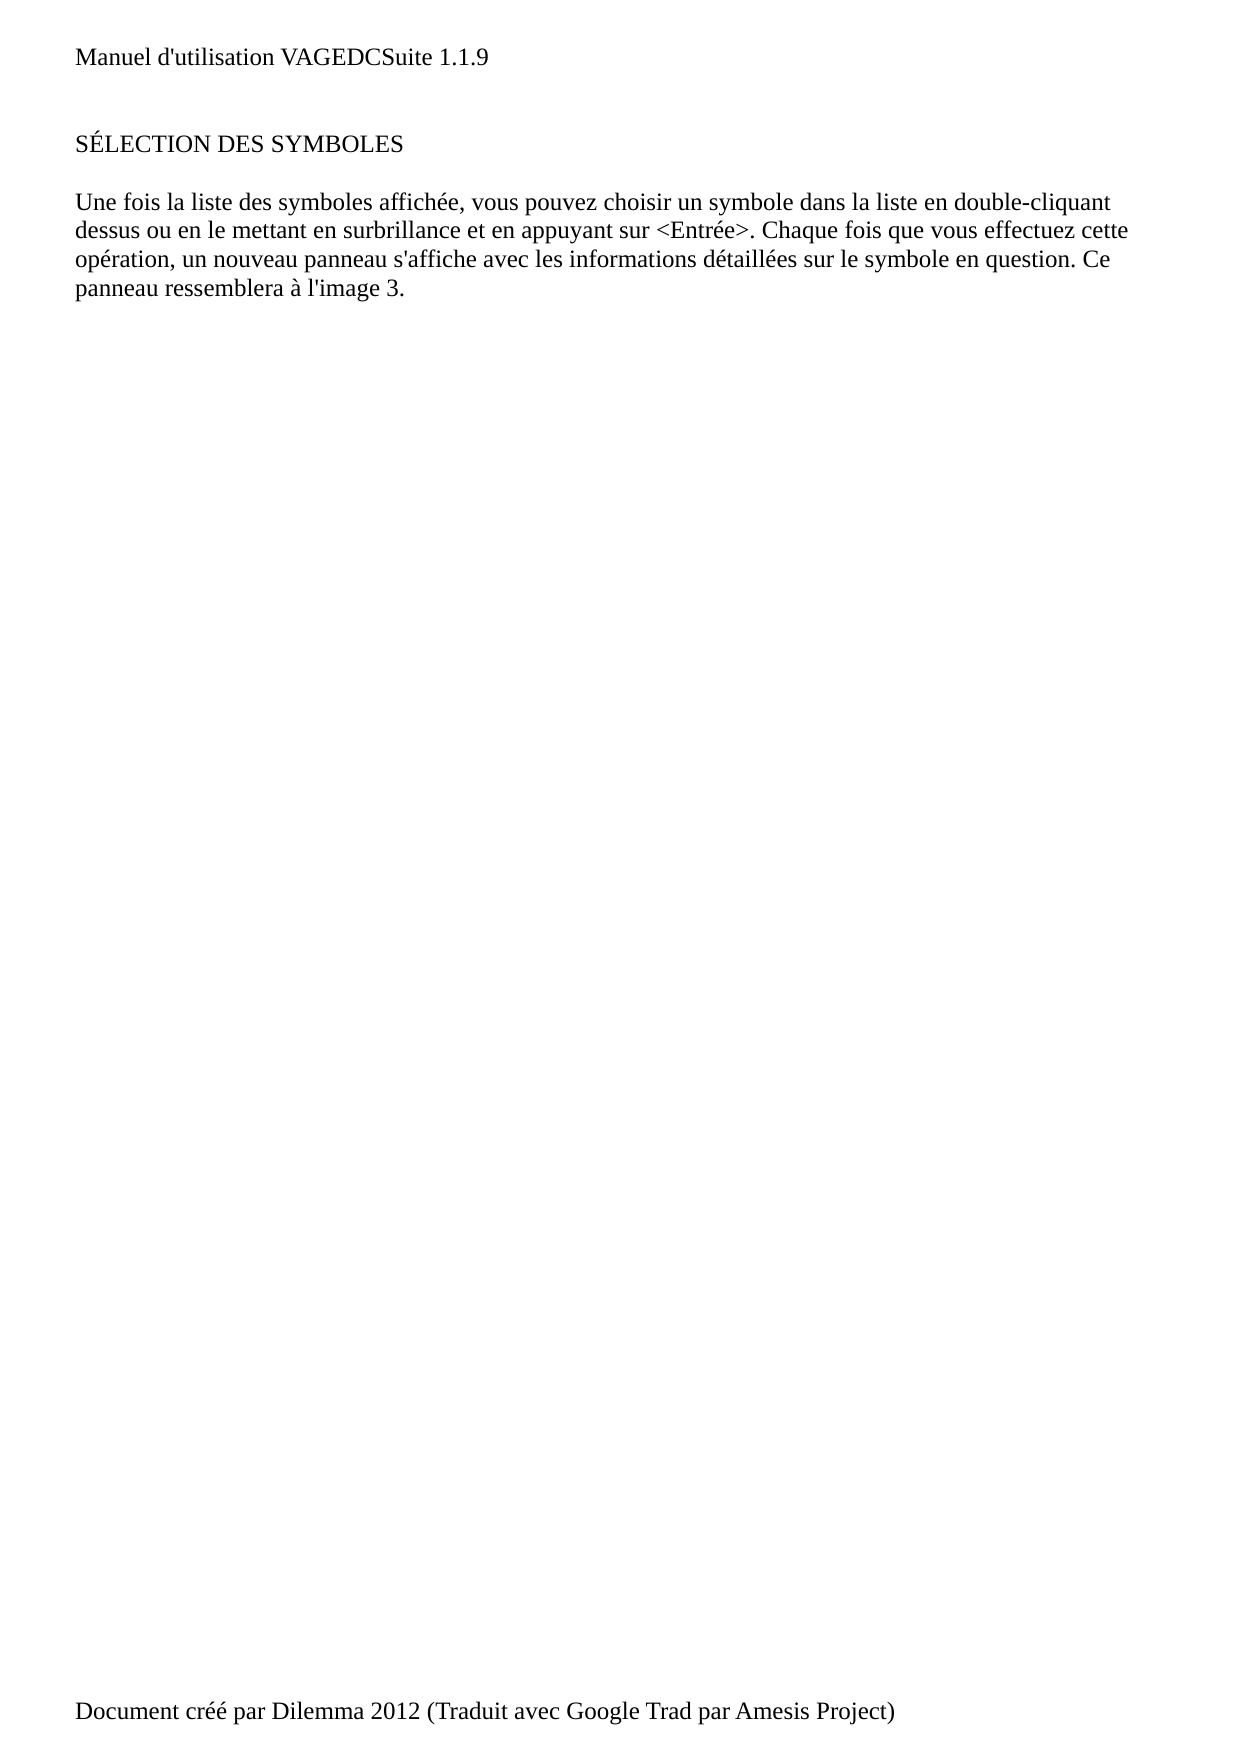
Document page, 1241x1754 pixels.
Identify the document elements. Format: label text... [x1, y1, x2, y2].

text SÉLECTION DES SYMBOLES [75, 129, 1181, 158]
text Une fois la liste des symboles affichée, vous pouvez choisir un symbole dans la liste en double-cliquant dessus ou en le mettant en surbrillance et en appuyant sur <Entrée>. Chaque fois que vous effectuez cette opération, un nouveau panneau s'affiche avec les informations détaillées sur le symbole en question. Ce panneau ressemblera à l'image 3. [75, 187, 1181, 302]
